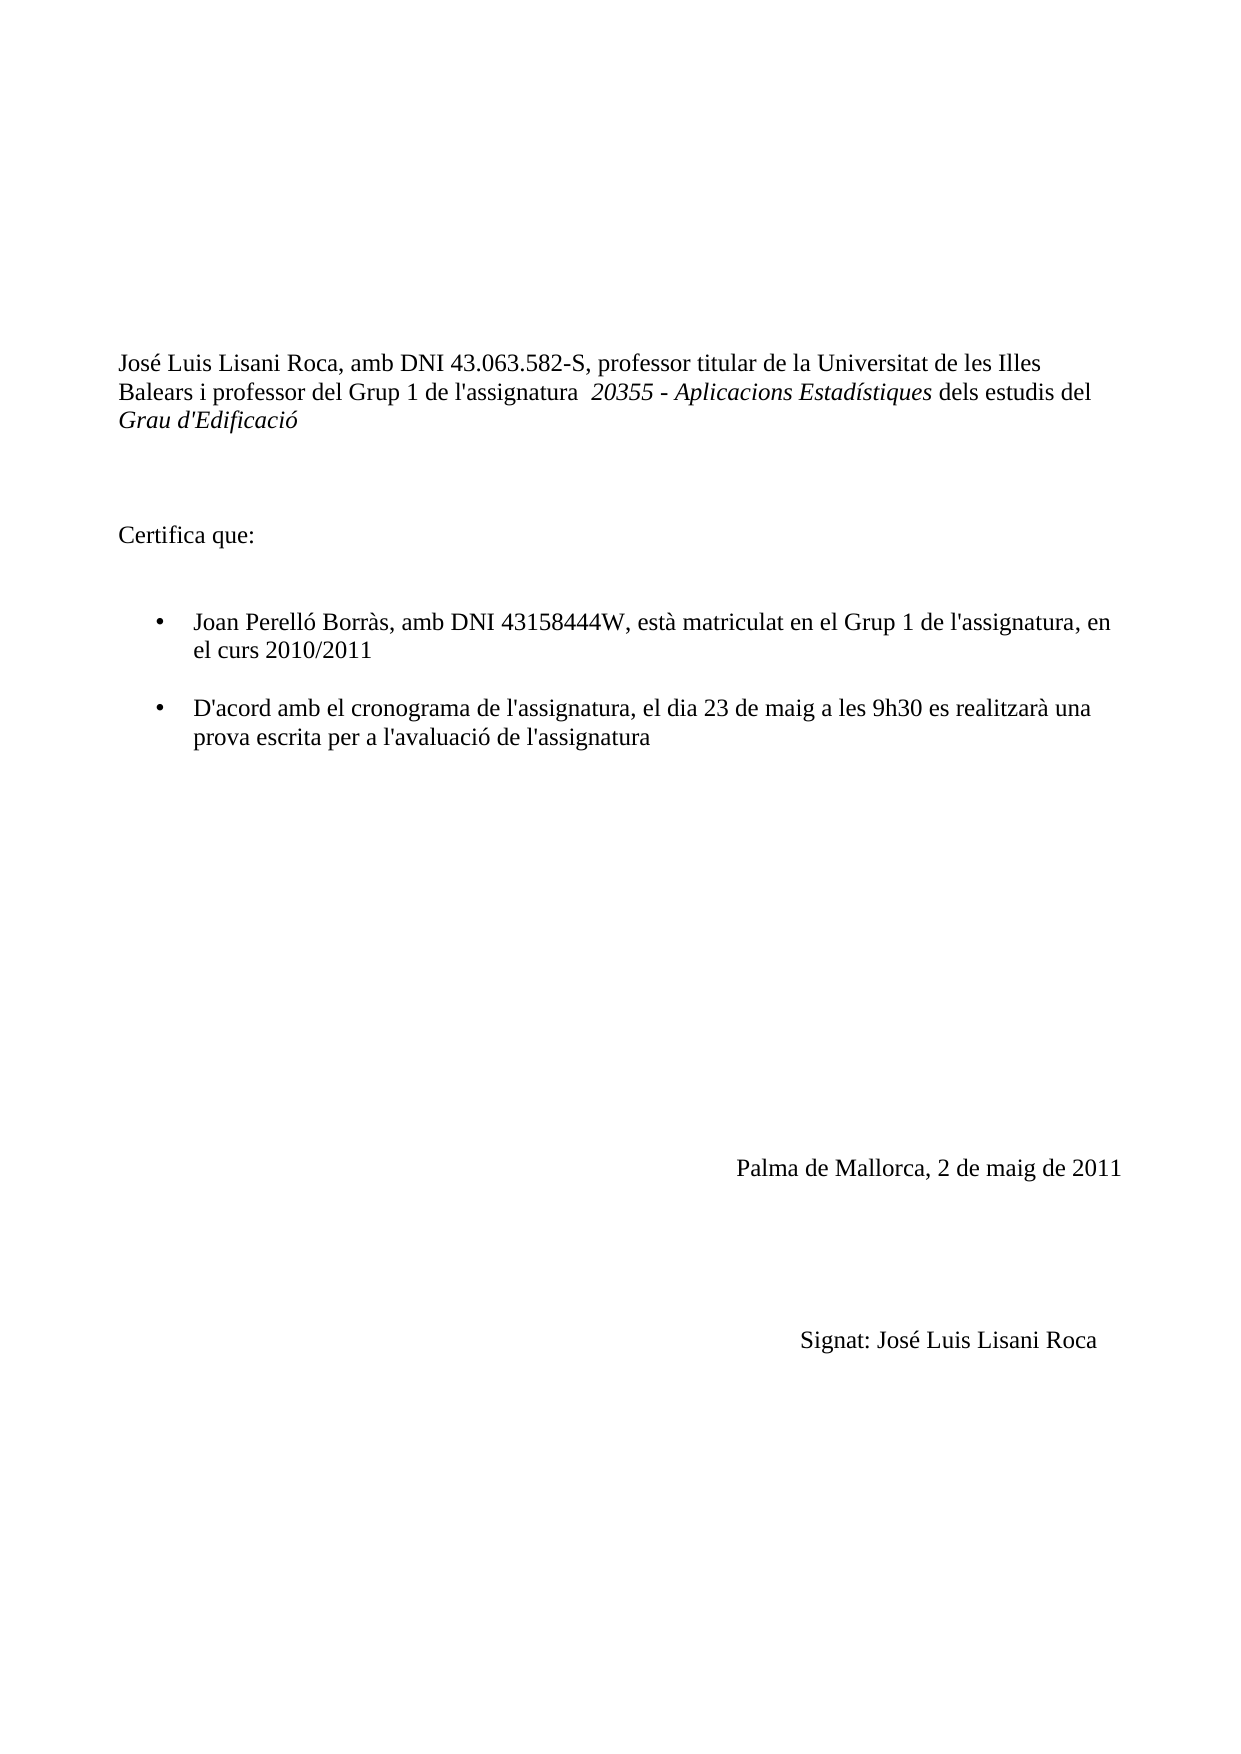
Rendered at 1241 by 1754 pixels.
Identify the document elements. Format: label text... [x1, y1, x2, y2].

list Joan Perelló Borràs, amb DNI 43158444W, està matriculat en el Grup 1 de l'assignatura, en el curs 2010/2011 [156, 607, 1122, 664]
text Certifica que: [118, 521, 1122, 549]
text Signat: José Luis Lisani Roca [118, 1326, 1122, 1354]
text José Luis Lisani Roca, amb DNI 43.063.582-S, professor titular de la Universitat de les Illes Balears i professor del Grup 1 de l'assignatura 20355 - Aplicacions Estadístiques dels estudis del Grau d'Edificació [118, 348, 1122, 434]
text Palma de Mallorca, 2 de maig de 2011 [118, 1153, 1122, 1182]
list D'acord amb el cronograma de l'assignatura, el dia 23 de maig a les 9h30 es realitzarà una prova escrita per a l'avaluació de l'assignatura [156, 693, 1122, 751]
